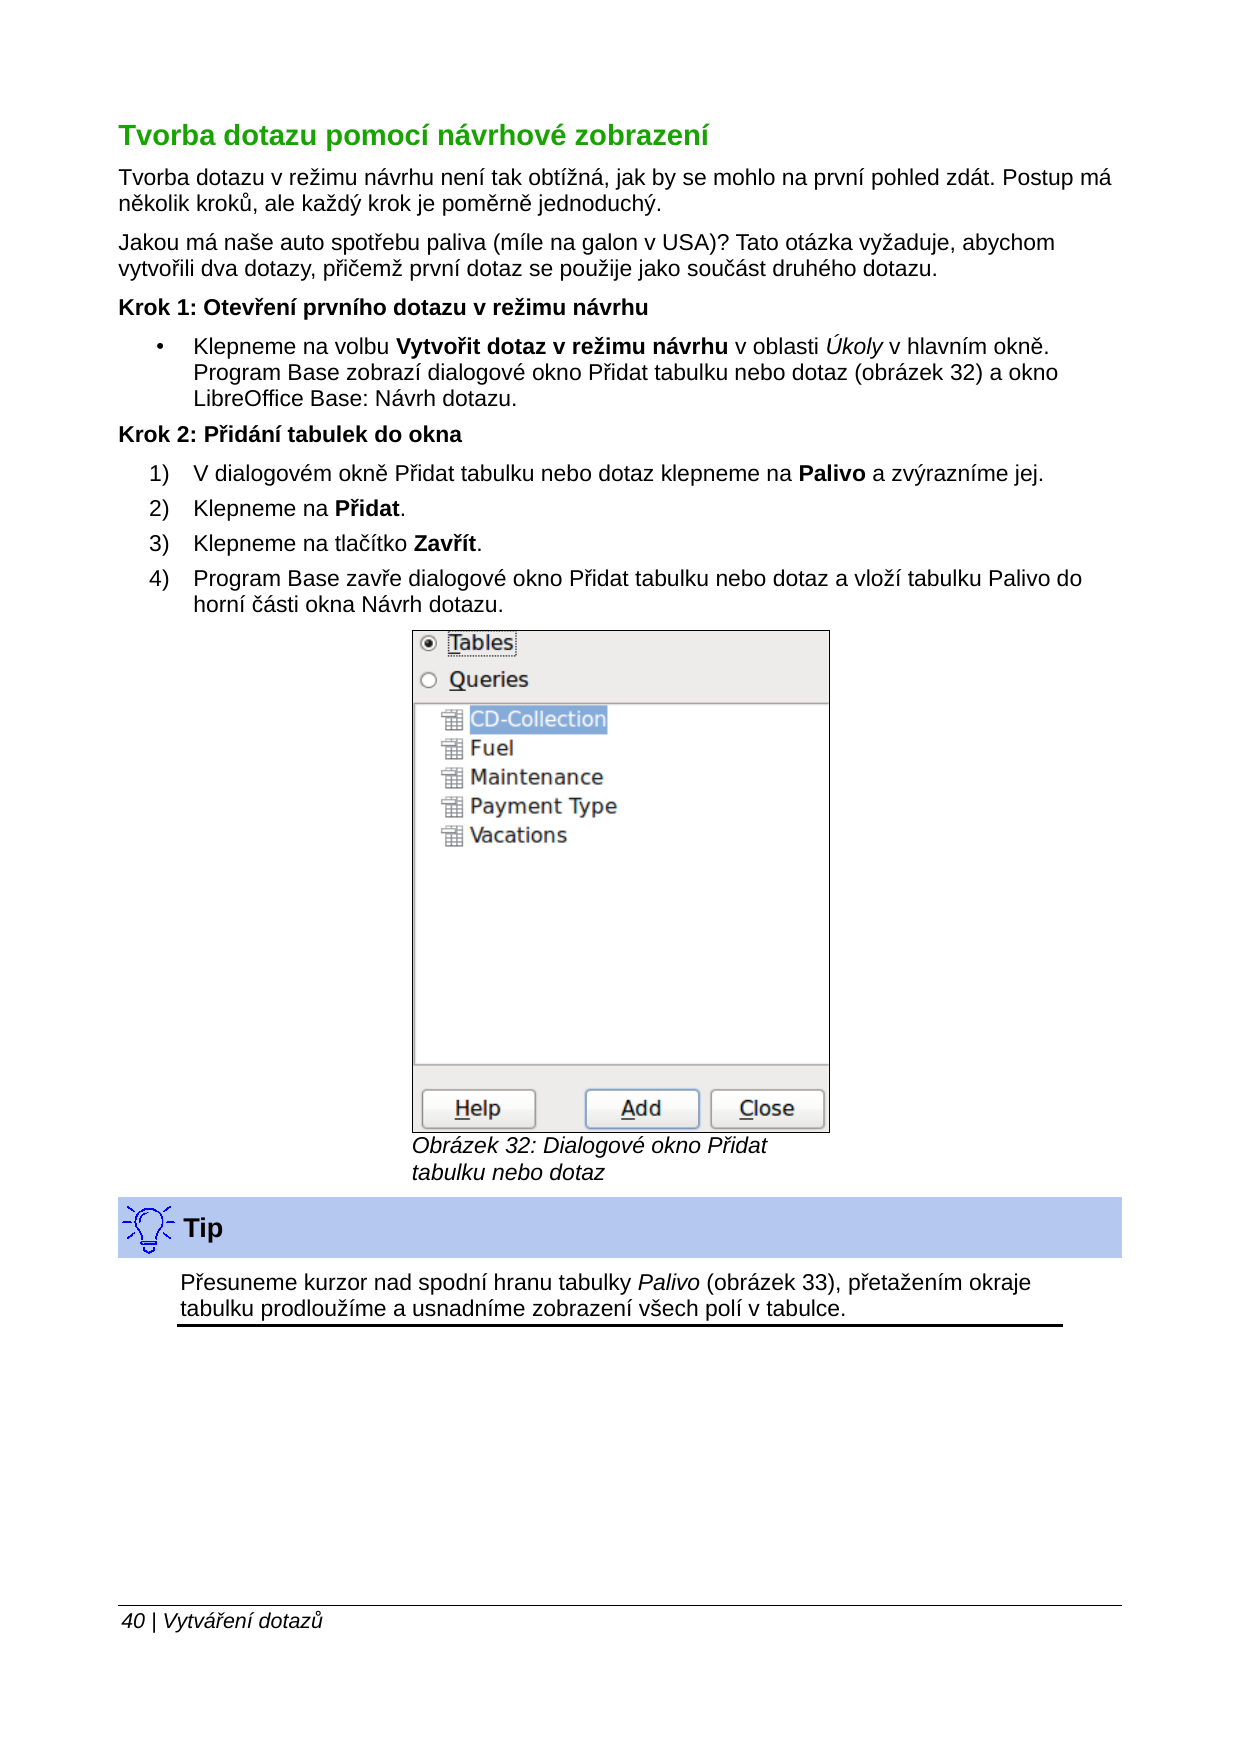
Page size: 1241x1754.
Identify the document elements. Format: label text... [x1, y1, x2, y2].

text Přesuneme kurzor nad spodní hranu tabulky Palivo (obrázek 33), přetažením okraje tabulku prodloužíme a usnadníme zobrazení všech polí v tabulce. [177, 1266, 1063, 1324]
text Obrázek 32: Dialogové okno Přidat tabulku nebo dotaz [412, 1133, 829, 1185]
text Jakou má naše auto spotřebu paliva (míle na galon v USA)? Tato otázka vyžaduje, abychom vytvořili dva dotazy, přičemž první dotaz se použije jako součást druhého dotazu. [118, 229, 1122, 281]
list Klepneme na tlačítko Zavřít. [169, 530, 1122, 556]
list V dialogovém okně Přidat tabulku nebo dotaz klepneme na Palivo a zvýrazníme jej. [169, 459, 1122, 486]
picture [119, 1198, 179, 1258]
picture [413, 631, 829, 1132]
list Klepneme na volbu Vytvořit dotaz v režimu návrhu v oblasti Úkoly v hlavním okně. Program Base zobrazí dialogové okno Přidat tabulku nebo dotaz (obrázek 32) a okno LibreOffice Base: Návrh dotazu. [156, 333, 1122, 412]
text Krok 1: Otevření prvního dotazu v režimu návrhu [118, 294, 1122, 320]
text Krok 2: Přidání tabulek do okna [118, 421, 1122, 447]
list Klepneme na Přidat. [169, 495, 1122, 521]
list Program Base zavře dialogové okno Přidat tabulku nebo dotaz a vloží tabulku Palivo do horní části okna Návrh dotazu. [169, 565, 1122, 618]
subtitle Tip [118, 1197, 1122, 1258]
subtitle Tvorba dotazu pomocí návrhové zobrazení [118, 118, 1122, 152]
text Tvorba dotazu v režimu návrhu není tak obtížná, jak by se mohlo na první pohled zdát. Postup má několik kroků, ale každý krok je poměrně jednoduchý. [118, 163, 1122, 216]
